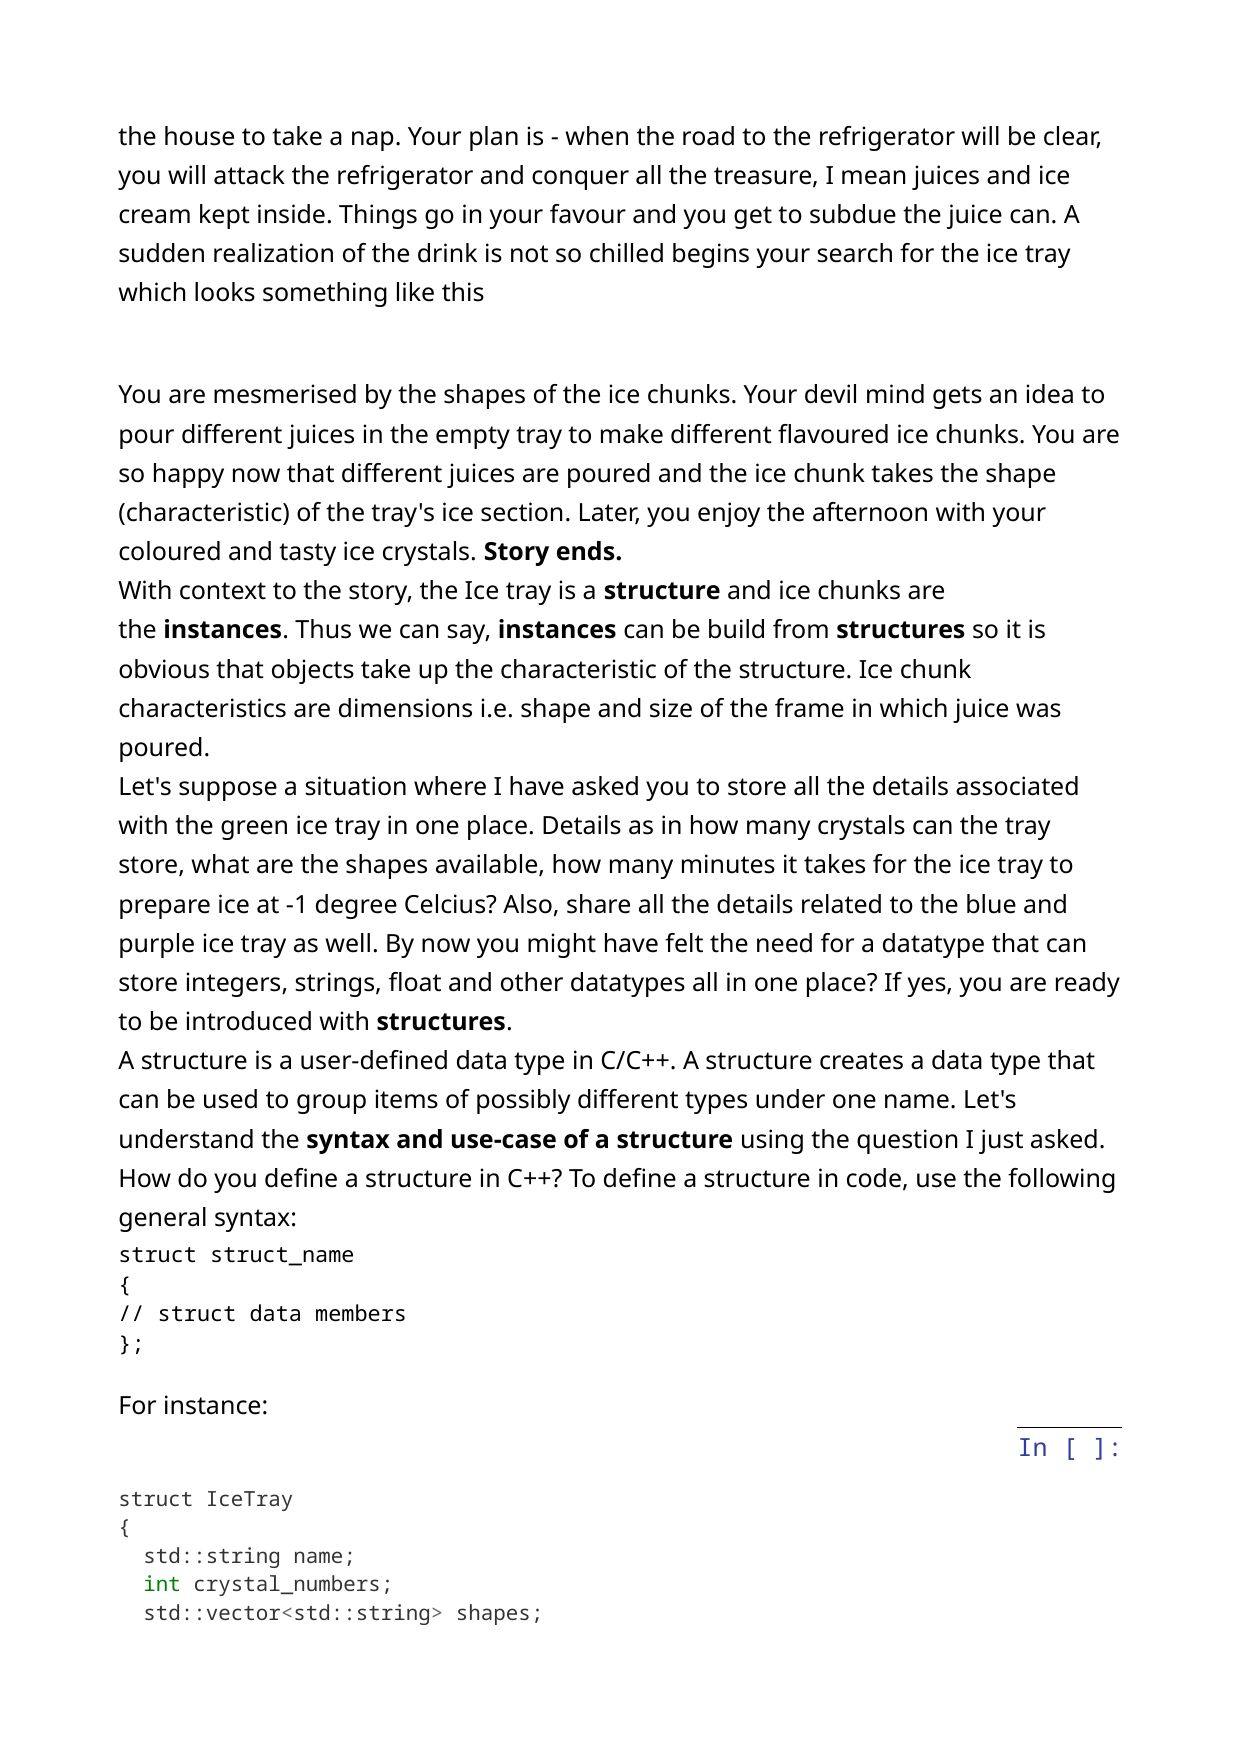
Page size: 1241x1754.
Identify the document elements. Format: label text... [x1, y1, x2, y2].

text the house to take a nap. Your plan is - when the road to the refrigerator will be clear, you will attack the refrigerator and conquer all the treasure, I mean juices and ice cream kept inside. Things go in your favour and you get to subdue the juice can. A sudden realization of the drink is not so chilled begins your search for the ice tray which looks something like this [118, 118, 1122, 309]
text }; [118, 1328, 1122, 1358]
text struct struct_name [118, 1239, 1122, 1269]
text You are mesmerised by the shapes of the ice chunks. Your devil mind gets an idea to pour different juices in the empty tray to make different flavoured ice chunks. You are so happy now that different juices are poured and the ice chunk takes the shape (characteristic) of the tray's ice section. Later, you enjoy the afternoon with your coloured and tasty ice crystals. Story ends. [118, 377, 1122, 568]
text // struct data members [118, 1298, 1122, 1328]
text In [ ]: [118, 1427, 1122, 1464]
text std::vector<std::string> shapes; [118, 1598, 1122, 1626]
text For instance: [118, 1387, 1122, 1422]
text A structure is a user-defined data type in C/C++. A structure creates a data type that can be used to group items of possibly different types under one name. Let's understand the syntax and use-case of a structure using the question I just asked. [118, 1043, 1122, 1155]
text int crystal_numbers; [118, 1569, 1122, 1598]
text With context to the story, the Ice tray is a structure and ice chunks are the instances. Thus we can say, instances can be build from structures so it is obvious that objects take up the characteristic of the structure. Ice chunk characteristics are dimensions i.e. shape and size of the frame in which juice was poured. [118, 573, 1122, 764]
text { [118, 1269, 1122, 1298]
text struct IceTray [118, 1484, 1122, 1512]
text How do you define a structure in C++? To define a structure in code, use the following general syntax: [118, 1161, 1122, 1234]
text { [118, 1512, 1122, 1541]
text std::string name; [118, 1541, 1122, 1569]
text Let's suppose a situation where I have asked you to store all the details associated with the green ice tray in one place. Details as in how many crystals can the tray store, what are the shapes available, how many minutes it takes for the ice tray to prepare ice at -1 degree Celcius? Also, share all the details related to the blue and purple ice tray as well. By now you might have felt the need for a datatype that can store integers, strings, float and other datatypes all in one place? If yes, you are ready to be introduced with structures. [118, 769, 1122, 1038]
